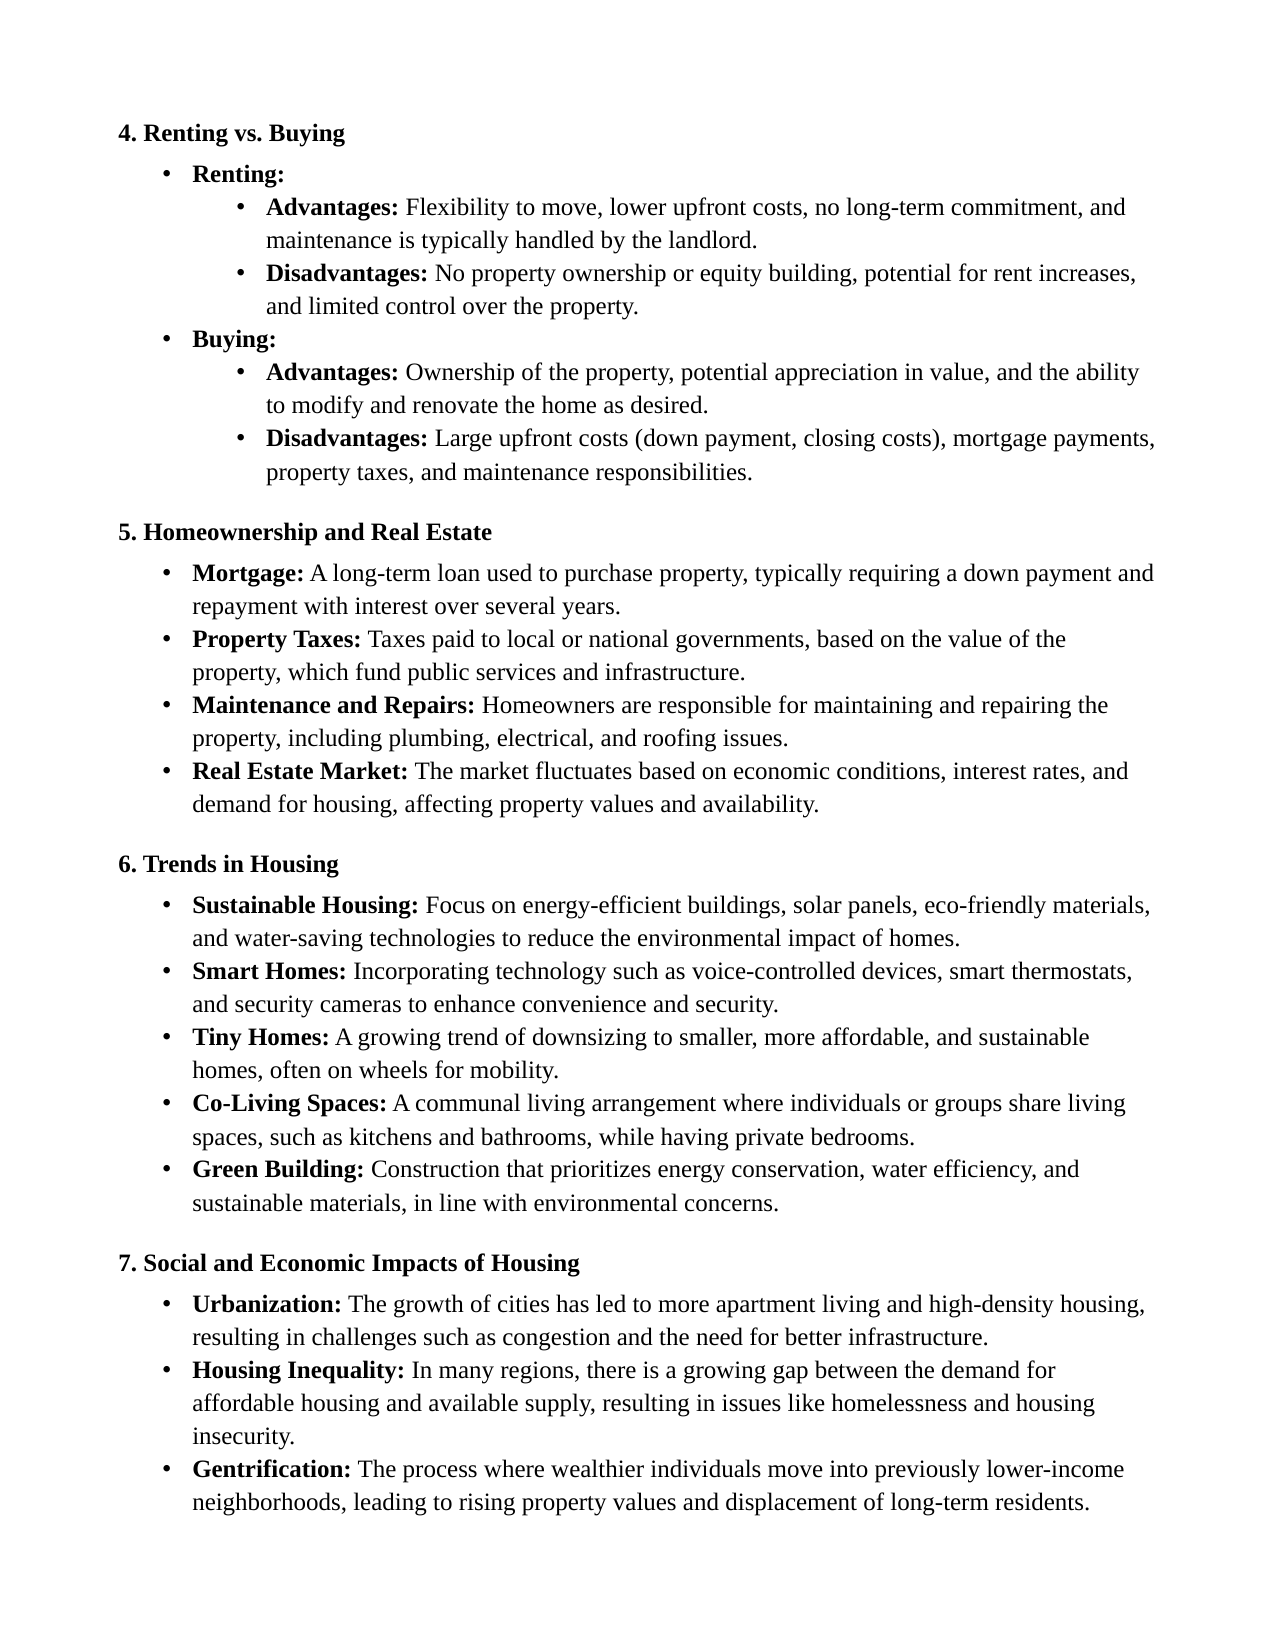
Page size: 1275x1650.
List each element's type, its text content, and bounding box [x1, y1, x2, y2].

list Buying: [162, 324, 1157, 353]
list Gentrification: The process where wealthier individuals move into previously lower-income neighborhoods, leading to rising property values and displacement of long-term residents. [162, 1454, 1157, 1516]
list Smart Homes: Incorporating technology such as voice-controlled devices, smart thermostats, and security cameras to enhance convenience and security. [162, 956, 1157, 1018]
list Tiny Homes: A growing trend of downsizing to smaller, more affordable, and sustainable homes, often on wheels for mobility. [162, 1022, 1157, 1084]
list Mortgage: A long-term loan used to purchase property, typically requiring a down payment and repayment with interest over several years. [162, 558, 1157, 620]
list Property Taxes: Taxes paid to local or national governments, based on the value of the property, which fund public services and infrastructure. [162, 624, 1157, 686]
list Co-Living Spaces: A communal living arrangement where individuals or groups share living spaces, such as kitchens and bathrooms, while having private bedrooms. [162, 1088, 1157, 1150]
list Disadvantages: Large upfront costs (down payment, closing costs), mortgage payments, property taxes, and maintenance responsibilities. [236, 423, 1157, 485]
list Housing Inequality: In many regions, there is a growing gap between the demand for affordable housing and available supply, resulting in issues like homelessness and housing insecurity. [162, 1355, 1157, 1450]
list Advantages: Ownership of the property, potential appreciation in value, and the ability to modify and renovate the home as desired. [236, 357, 1157, 419]
subtitle 5. Homeownership and Real Estate [118, 517, 1157, 545]
list Urbanization: The growth of cities has led to more apartment living and high-density housing, resulting in challenges such as congestion and the need for better infrastructure. [162, 1289, 1157, 1351]
list Real Estate Market: The market fluctuates based on economic conditions, interest rates, and demand for housing, affecting property values and availability. [162, 756, 1157, 818]
list Disadvantages: No property ownership or equity building, potential for rent increases, and limited control over the property. [236, 258, 1157, 320]
list Advantages: Flexibility to move, lower upfront costs, no long-term commitment, and maintenance is typically handled by the landlord. [236, 192, 1157, 254]
subtitle 6. Trends in Housing [118, 849, 1157, 878]
list Sustainable Housing: Focus on energy-efficient buildings, solar panels, eco-friendly materials, and water-saving technologies to reduce the environmental impact of homes. [162, 890, 1157, 952]
list Renting: [162, 159, 1157, 188]
subtitle 7. Social and Economic Impacts of Housing [118, 1248, 1157, 1276]
list Green Building: Construction that prioritizes energy conservation, water efficiency, and sustainable materials, in line with environmental concerns. [162, 1154, 1157, 1216]
subtitle 4. Renting vs. Buying [118, 118, 1157, 147]
list Maintenance and Repairs: Homeowners are responsible for maintaining and repairing the property, including plumbing, electrical, and roofing issues. [162, 690, 1157, 752]
